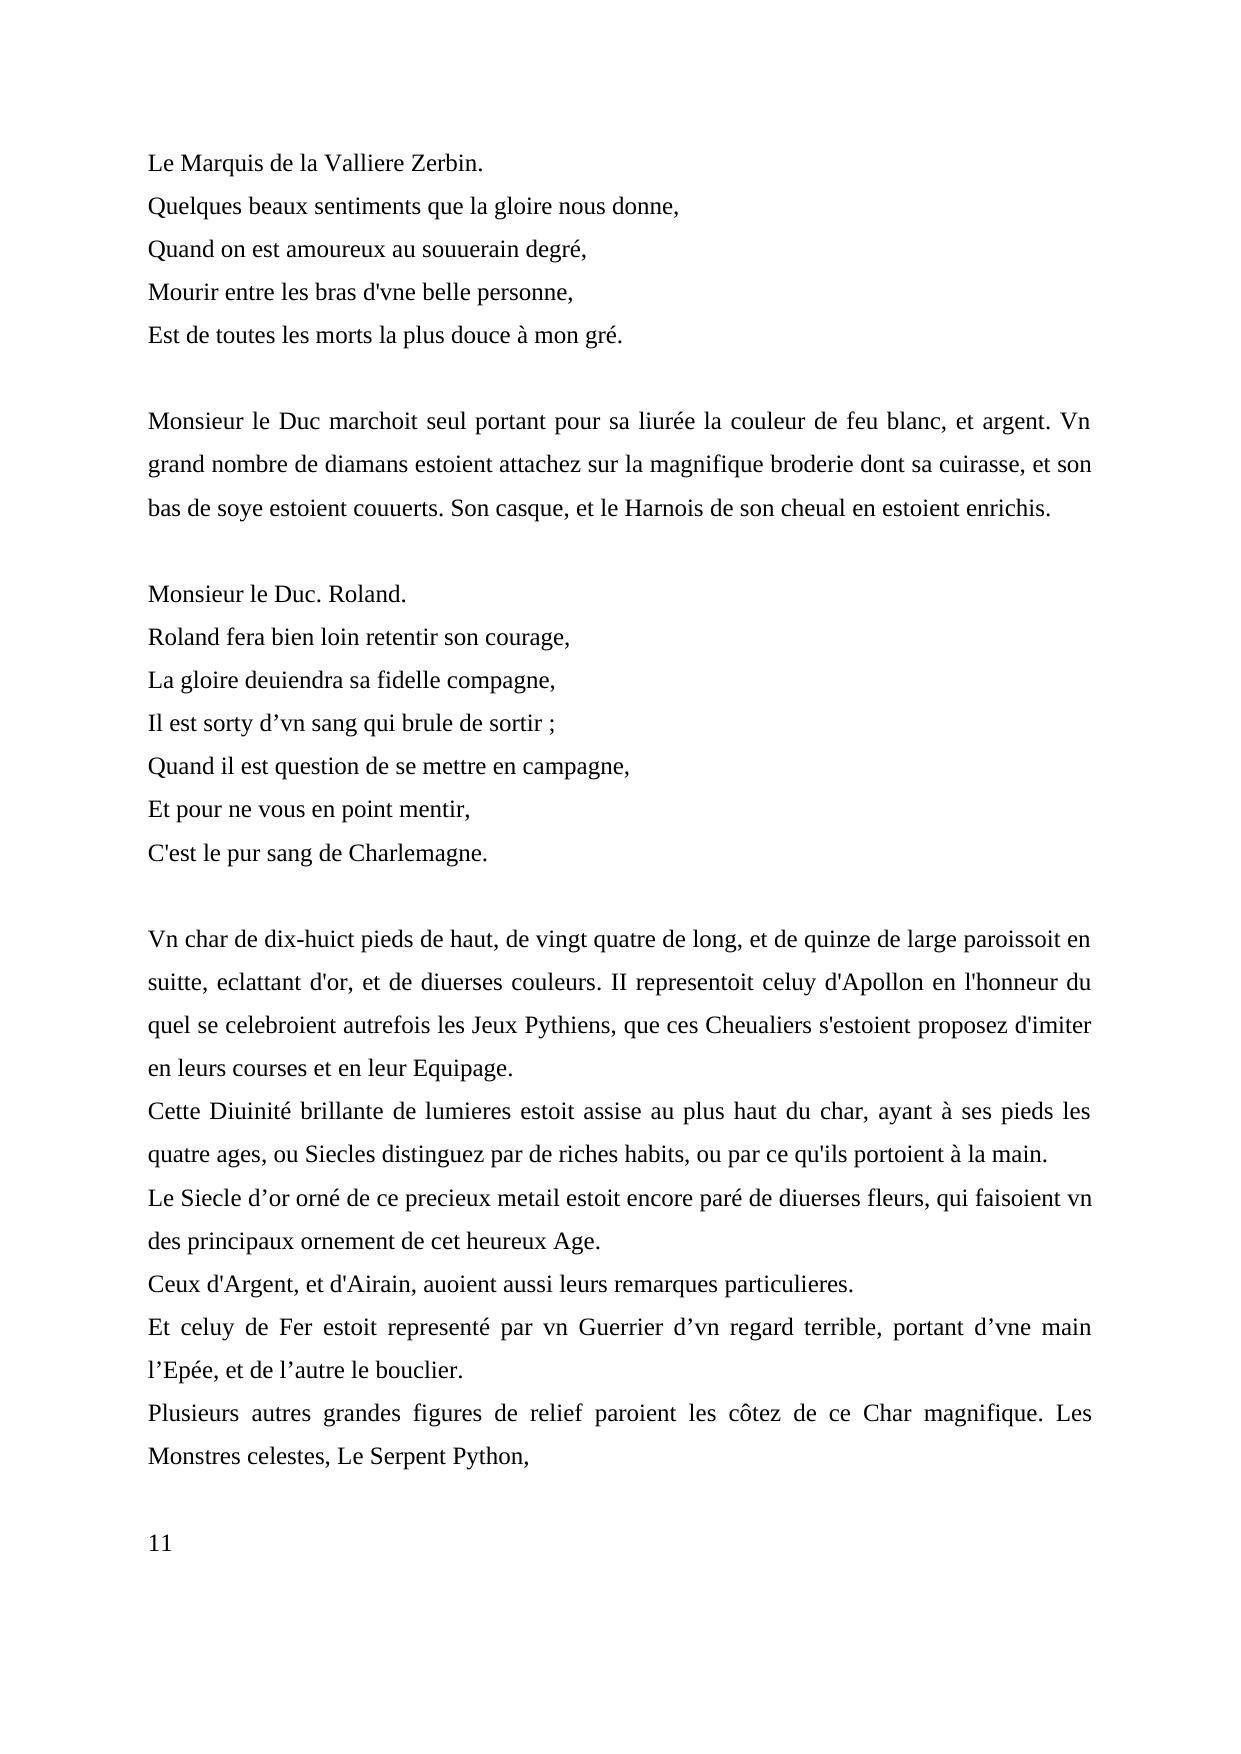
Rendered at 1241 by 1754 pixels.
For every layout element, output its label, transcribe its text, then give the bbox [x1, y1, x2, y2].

text Vn char de dix-huict pieds de haut, de vingt quatre de long, et de quinze de large paroissoit en suitte, eclattant d'or, et de diuerses couleurs. II representoit celuy d'Apollon en l'honneur du quel se celebroient autrefois les Jeux Pythiens, que ces Cheualiers s'estoient proposez d'imiter en leurs courses et en leur Equipage. [148, 924, 1093, 1082]
text Cette Diuinité brillante de lumieres estoit assise au plus haut du char, ayant à ses pieds les quatre ages, ou Siecles distinguez par de riches habits, ou par ce qu'ils portoient à la main. [148, 1096, 1093, 1168]
text Quand on est amoureux au souuerain degré, [148, 234, 1093, 263]
text Le Siecle d’or orné de ce precieux metail estoit encore paré de diuerses fleurs, qui faisoient vn des principaux ornement de cet heureux Age. [148, 1183, 1093, 1254]
text Et pour ne vous en point mentir, [148, 794, 1093, 823]
text 11 [148, 1528, 1093, 1556]
text Mourir entre les bras d'vne belle personne, [148, 277, 1093, 306]
text Roland fera bien loin retentir son courage, [148, 622, 1093, 651]
text Quelques beaux sentiments que la gloire nous donne, [148, 191, 1093, 219]
text Monsieur le Duc. Roland. [148, 579, 1093, 608]
text Ceux d'Argent, et d'Airain, auoient aussi leurs remarques particulieres. [148, 1269, 1093, 1298]
text Quand il est question de se mettre en campagne, [148, 751, 1093, 780]
text Est de toutes les morts la plus douce à mon gré. [148, 320, 1093, 349]
text Il est sorty d’vn sang qui brule de sortir ; [148, 708, 1093, 737]
text Et celuy de Fer estoit representé par vn Guerrier d’vn regard terrible, portant d’vne main l’Epée, et de l’autre le bouclier. [148, 1312, 1093, 1384]
text Monsieur le Duc marchoit seul portant pour sa liurée la couleur de feu blanc, et argent. Vn grand nombre de diamans estoient attachez sur la magnifique broderie dont sa cuirasse, et son bas de soye estoient couuerts. Son casque, et le Harnois de son cheual en estoient enrichis. [148, 406, 1093, 521]
text Le Marquis de la Valliere Zerbin. [148, 148, 1093, 176]
text La gloire deuiendra sa fidelle compagne, [148, 665, 1093, 694]
text C'est le pur sang de Charlemagne. [148, 838, 1093, 866]
text Plusieurs autres grandes figures de relief paroient les côtez de ce Char magnifique. Les Monstres celestes, Le Serpent Python, [148, 1398, 1093, 1470]
